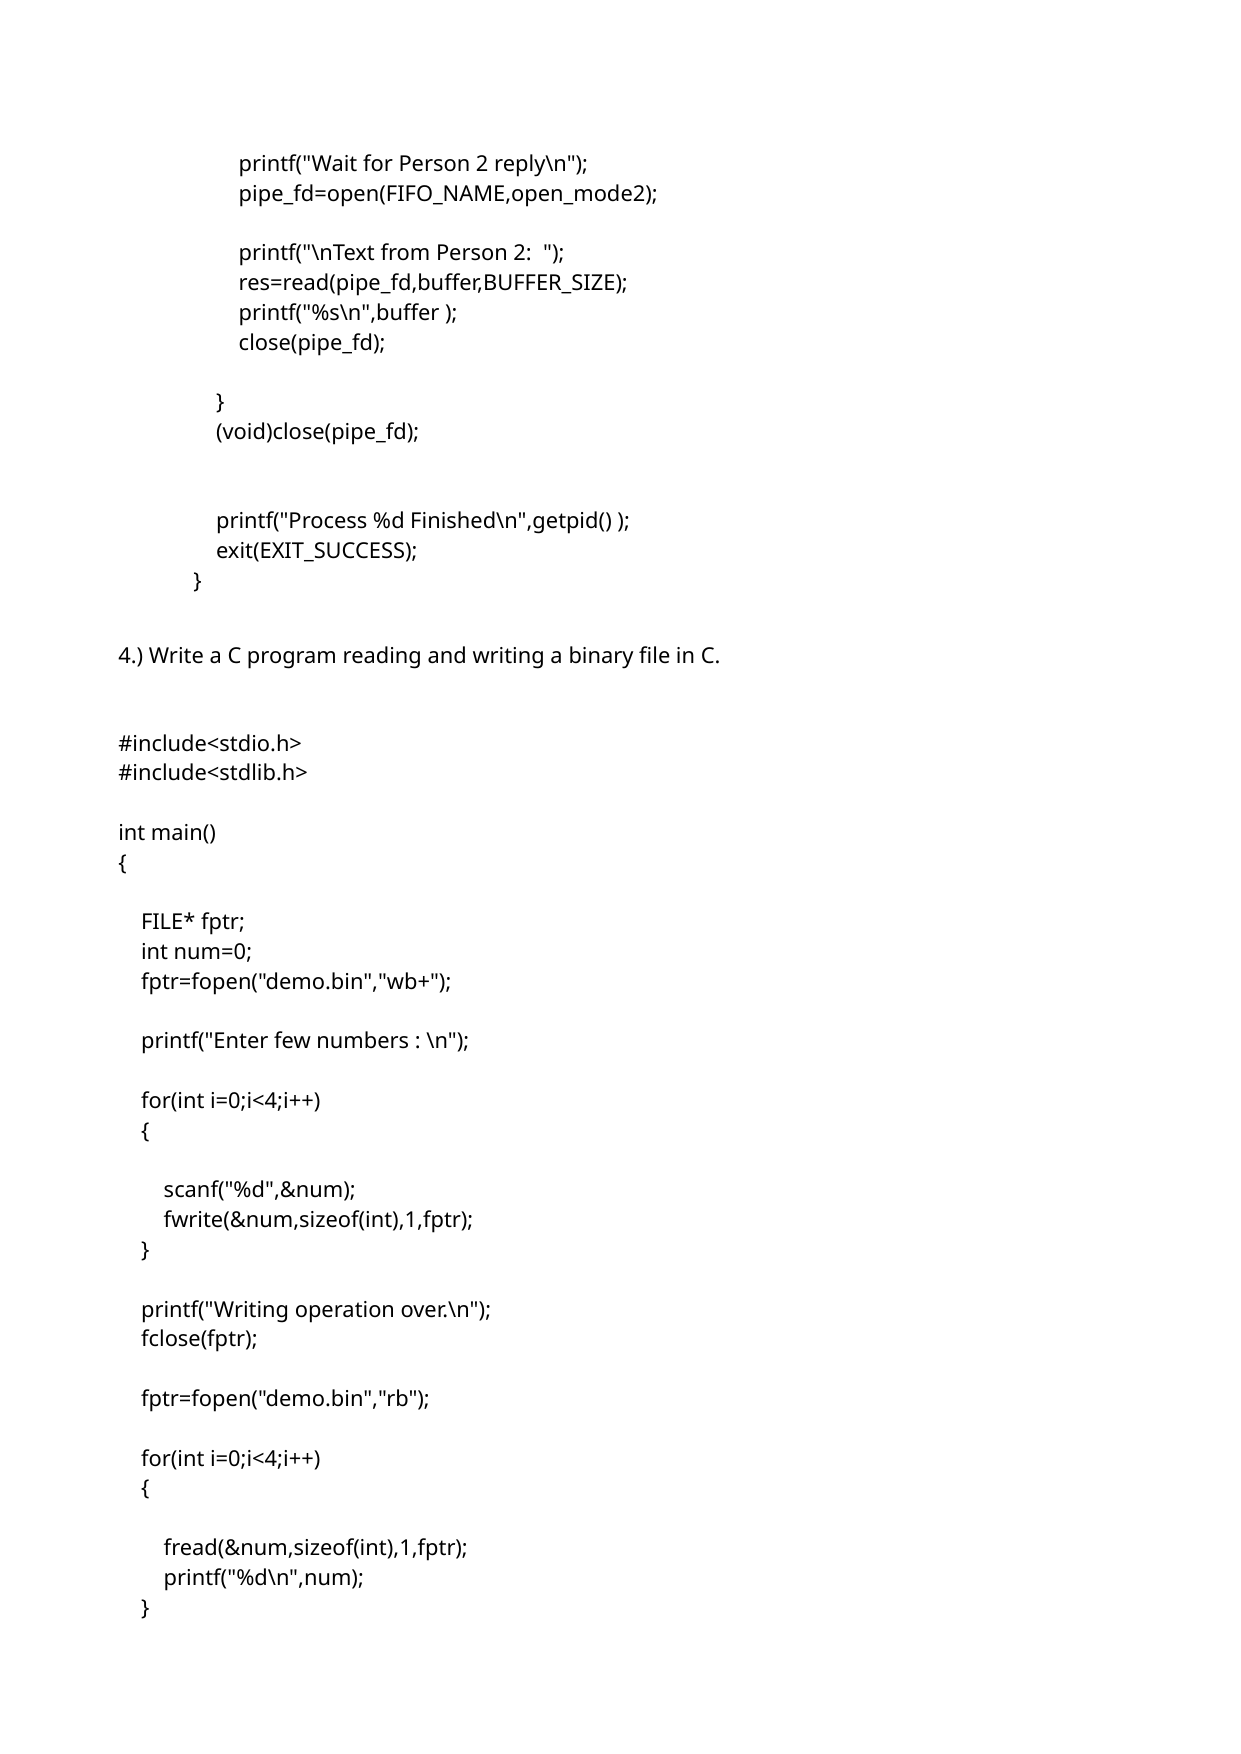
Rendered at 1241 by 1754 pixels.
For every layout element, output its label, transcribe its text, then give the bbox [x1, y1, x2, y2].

list close(pipe_fd); [193, 327, 1122, 356]
list res=read(pipe_fd,buffer,BUFFER_SIZE); [193, 267, 1122, 297]
list } [193, 565, 1122, 595]
text fclose(fptr); [118, 1323, 1122, 1353]
text printf("%d\n",num); [118, 1562, 1122, 1591]
list printf("Process %d Finished\n",getpid() ); [193, 505, 1122, 535]
text int main() [118, 817, 1122, 847]
text scanf("%d",&num); [118, 1174, 1122, 1204]
list printf("\nText from Person 2: "); [193, 237, 1122, 267]
text #include<stdlib.h> [118, 757, 1122, 787]
list (void)close(pipe_fd); [193, 416, 1122, 446]
text } [118, 1591, 1122, 1621]
list pipe_fd=open(FIFO_NAME,open_mode2); [193, 178, 1122, 207]
text 4.) Write a C program reading and writing a binary file in C. [118, 640, 1122, 670]
text { [118, 847, 1122, 876]
text fwrite(&num,sizeof(int),1,fptr); [118, 1204, 1122, 1234]
text printf("Writing operation over.\n"); [118, 1293, 1122, 1323]
text { [118, 1115, 1122, 1144]
list printf("Wait for Person 2 reply\n"); [193, 148, 1122, 178]
text printf("Enter few numbers : \n"); [118, 1025, 1122, 1055]
list exit(EXIT_SUCCESS); [193, 535, 1122, 565]
text #include<stdio.h> [118, 727, 1122, 757]
text { [118, 1472, 1122, 1502]
text fptr=fopen("demo.bin","wb+"); [118, 966, 1122, 996]
list printf("%s\n",buffer ); [193, 297, 1122, 327]
text fptr=fopen("demo.bin","rb"); [118, 1383, 1122, 1413]
text for(int i=0;i<4;i++) [118, 1442, 1122, 1472]
text } [118, 1234, 1122, 1264]
text FILE* fptr; [118, 906, 1122, 936]
text int num=0; [118, 936, 1122, 966]
list } [193, 386, 1122, 416]
text for(int i=0;i<4;i++) [118, 1085, 1122, 1115]
text fread(&num,sizeof(int),1,fptr); [118, 1532, 1122, 1562]
